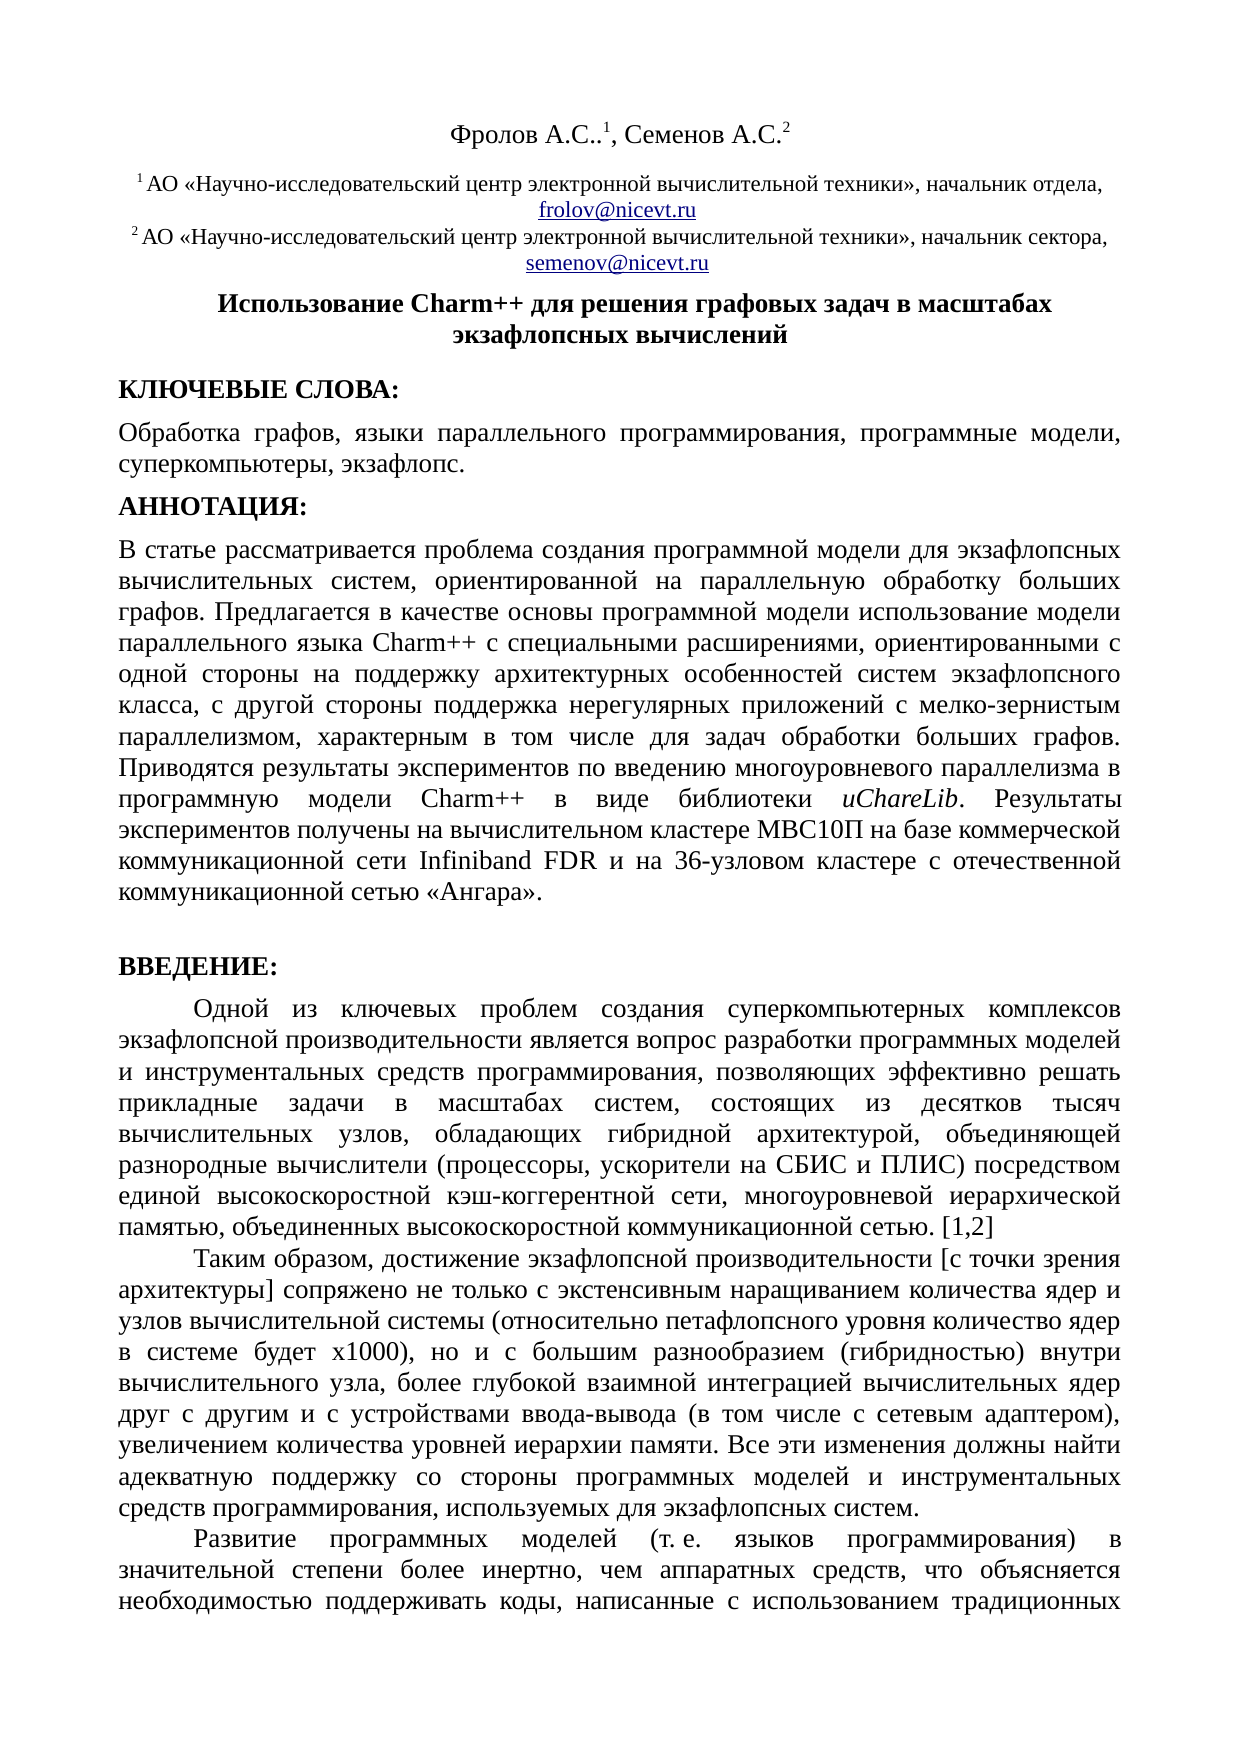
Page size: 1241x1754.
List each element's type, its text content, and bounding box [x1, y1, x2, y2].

text Одной из ключевых проблем создания суперкомпьютерных комплексов экзафлопсной производительности является вопрос разработки программных моделей и инструментальных средств программирования, позволяющих эффективно решать прикладные задачи в масштабах систем, состоящих из десятков тысяч вычислительных узлов, обладающих гибридной архитектурой, объединяющей разнородные вычислители (процессоры, ускорители на СБИС и ПЛИС) посредством единой высокоскоростной кэш-коггерентной сети, многоуровневой иерархической памятью, объединенных высокоскоростной коммуникационной сетью. [1,2] [118, 992, 1122, 1242]
text Использование Charm++ для решения графовых задач в масштабах экзафлопсных вычислений [118, 287, 1122, 349]
text 1 АО «Научно-исследовательский центр электронной вычислительной техники», начальник отдела, frolov@nicevt.ru [118, 170, 1122, 223]
text ВВЕДЕНИЕ: [118, 949, 1122, 981]
text Обработка графов, языки параллельного программирования, программные модели, суперкомпьютеры, экзафлопс. [118, 416, 1122, 478]
text В статье рассматривается проблема создания программной модели для экзафлопсных вычислительных систем, ориентированной на параллельную обработку больших графов. Предлагается в качестве основы программной модели использование модели параллельного языка Charm++ с специальными расширениями, ориентированными с одной стороны на поддержку архитектурных особенностей систем экзафлопсного класса, c другой стороны поддержка нерегулярных приложений с мелко-зернистым параллелизмом, характерным в том числе для задач обработки больших графов. Приводятся результаты экспериментов по введению многоуровневого параллелизма в программную модели Charm++ в виде библиотеки uСhareLib. Результаты экспериментов получены на вычислительном кластере МВС10П на базе коммерческой коммуникационной сети Infiniband FDR и на 36-узловом кластере с отечественной коммуникационной сетью «Ангара». [118, 533, 1122, 907]
text Развитие программных моделей (т. е. языков программирования) в значительной степени более инертно, чем аппаратных средств, что объясняется необходимостью поддерживать коды, написанные с использованием традиционных [118, 1522, 1122, 1615]
text Таким образом, достижение экзафлопсной производительности [с точки зрения архитектуры] сопряжено не только с экстенсивным наращиванием количества ядер и узлов вычислительной системы (относительно петафлопсного уровня количество ядер в системе будет x1000), но и с большим разнообразием (гибридностью) внутри вычислительного узла, более глубокой взаимной интеграцией вычислительных ядер друг с другим и с устройствами ввода-вывода (в том числе с сетевым адаптером), увеличением количества уровней иерархии памяти. Все эти изменения должны найти адекватную поддержку со стороны программных моделей и инструментальных средств программирования, используемых для экзафлопсных систем. [118, 1242, 1122, 1522]
text АННОТАЦИЯ: [118, 490, 1122, 521]
text Фролов А.С..1, Семенов А.С.2 [118, 118, 1122, 149]
text КЛЮЧЕВЫЕ СЛОВА: [118, 373, 1122, 404]
text 2 АО «Научно-исследовательский центр электронной вычислительной техники», начальник сектора, semenov@nicevt.ru [118, 223, 1122, 275]
